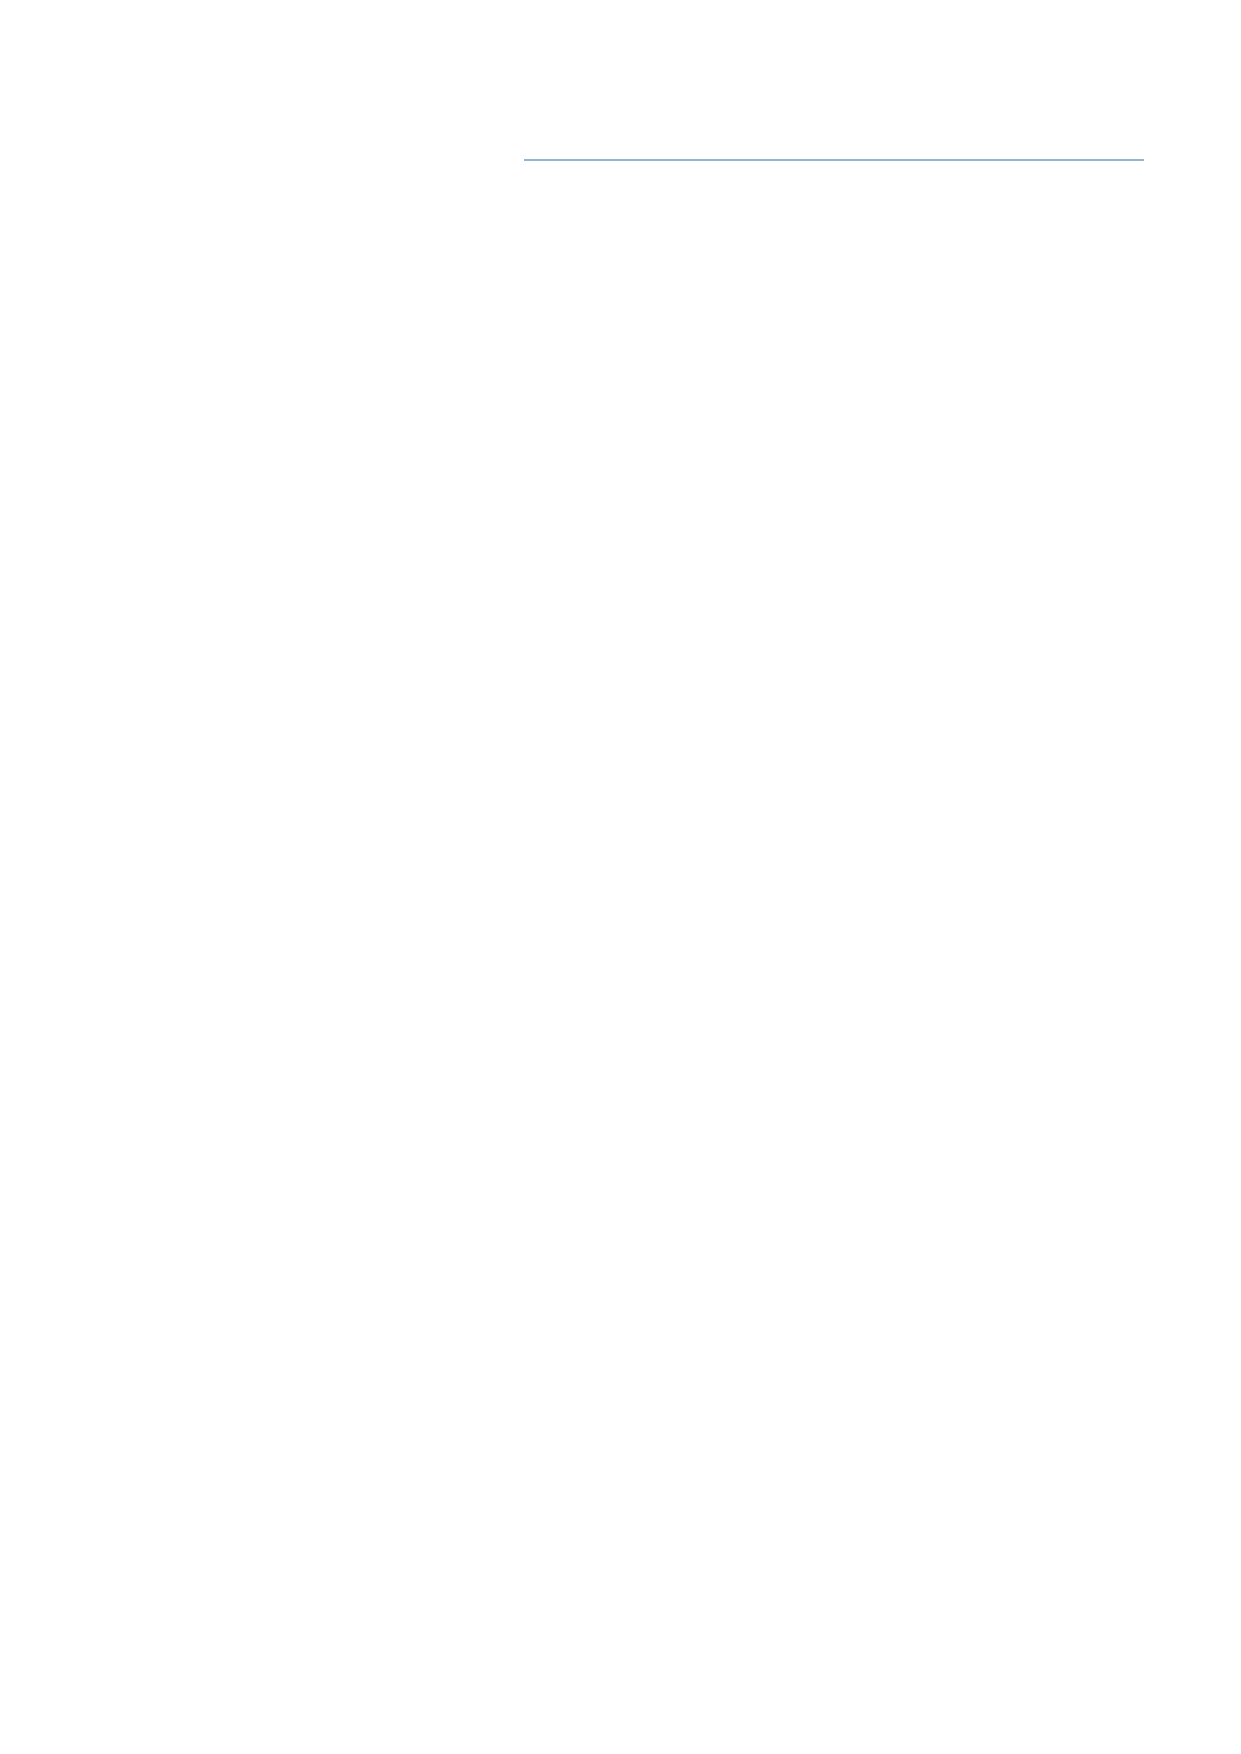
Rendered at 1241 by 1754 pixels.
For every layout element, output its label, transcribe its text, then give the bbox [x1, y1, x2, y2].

table_cell UTDANNING: Nordmøre Folkehøgskole 2019-2020 E-sport, fokus på lagarbeid, teambuilding Atlanten Videregående skole 2015-2018 Studiespesialiserende, generell studiekompetanse. ARBEIDSERFARING Aure Barne og Ungdomskole Ekstrahjelp 2 måneder i 2024 Hjalp til med undervisning, vakt i friminutter. Aquagen driftsmedarbeider Mai-August–2022 Mai-August -2021 Mai-August-2020 April-August-2019 Sommer -2017 Vedlikehold av anlegg, foring av fisk, forefallende arbeid. Coop Marked Tustna Butikkmedarbeider Sommer 2015 Kassearbeid, vare påfylling, tilkalling varetelling. Kurs: Kodehode Jobloop 2024-2025 Et innledende kurs om frontend webdesign ved bruk av html, css, javscript og react. [512, 101, 1156, 199]
table_cell nØKKELKVALIFIKASJONER Arbeidsvillig, lærevillig, fleksibel, kan jobbe lange arbeidsdager, takler stress godt, godt humør, gode dataferdigheter. Sertifikat Klasse B Kontakt TELEFON: 90032862 E-POST: b.naustvoll@gmail.com ADRESSE: Lyrveien 8 Kristiansund 6515 Hobbyer E-Sport Fantasy Bueskyting [78, 101, 437, 199]
table_cell [438, 101, 512, 199]
